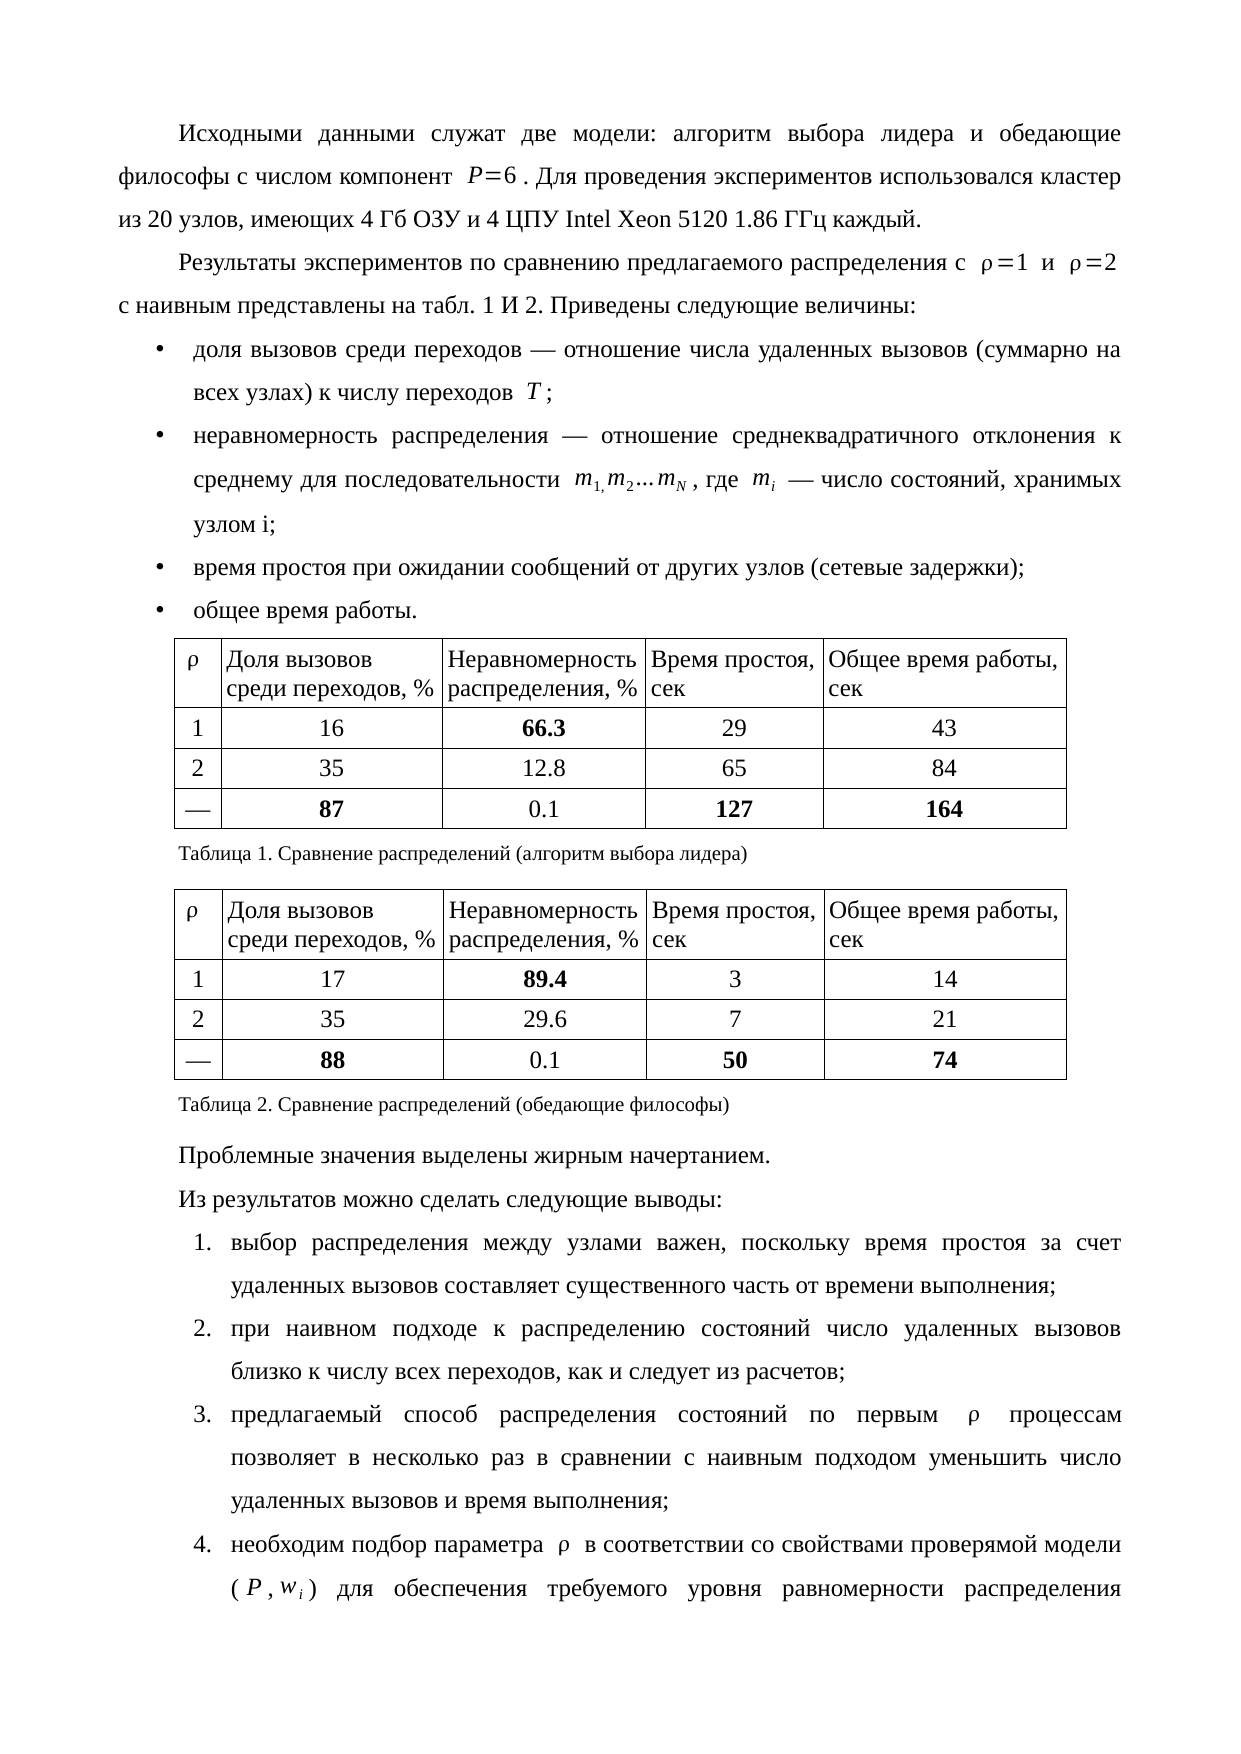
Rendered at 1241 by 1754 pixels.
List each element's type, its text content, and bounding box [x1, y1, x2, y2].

table_cell 127 [646, 789, 823, 828]
table_cell 1 [175, 960, 222, 999]
table_cell 7 [647, 1000, 824, 1039]
table_header Доля вызовов среди переходов, % [222, 639, 442, 707]
list предлагаемый способ распределения состояний по первым процессам позволяет в несколько раз в сравнении с наивным подходом уменьшить число удаленных вызовов и время выполнения; [193, 1399, 1122, 1514]
table_cell 3 [647, 960, 824, 999]
table_header Неравномерность распределения, % [444, 890, 646, 958]
table_cell 12.8 [443, 749, 645, 788]
table_cell — [175, 1040, 222, 1079]
table_cell 87 [222, 789, 442, 828]
table_header Доля вызовов среди переходов, % [223, 890, 443, 958]
table_cell 1 [175, 708, 221, 748]
table_cell 43 [824, 708, 1066, 748]
table_header Время простоя, сек [646, 639, 823, 707]
text Из результатов можно сделать следующие выводы: [118, 1184, 1122, 1212]
list неравномерность распределения — отношение среднеквадратичного отклонения к среднему для последовательности , где — число состояний, хранимых узлом i; [156, 420, 1122, 538]
table_header Общее время работы, сек [824, 639, 1066, 707]
table_cell 17 [223, 960, 443, 999]
table_cell 14 [825, 960, 1066, 999]
table_cell 16 [222, 708, 442, 748]
table_cell 35 [222, 749, 442, 788]
table_cell 65 [646, 749, 823, 788]
table_header [175, 639, 221, 707]
list доля вызовов среди переходов — отношение числа удаленных вызовов (суммарно на всех узлах) к числу переходов ; [156, 334, 1122, 406]
table_cell 35 [223, 1000, 443, 1039]
table_header [175, 890, 222, 958]
table_header Общее время работы, сек [825, 890, 1066, 958]
text Исходными данными служат две модели: алгоритм выбора лидера и обедающие философы с числом компонент . Для проведения экспериментов использовался кластер из 20 узлов, имеющих 4 Гб ОЗУ и 4 ЦПУ Intel Xeon 5120 1.86 ГГц каждый. [118, 118, 1122, 233]
list общее время работы. [156, 595, 1122, 624]
table_cell 89.4 [444, 960, 646, 999]
table_cell 164 [824, 789, 1066, 828]
table_cell 74 [825, 1040, 1066, 1079]
table_header Неравномерность распределения, % [443, 639, 645, 707]
text Таблица 1. Сравнение распределений (алгоритм выбора лидера) [118, 841, 1122, 865]
table_cell 0.1 [444, 1040, 646, 1079]
text Результаты экспериментов по сравнению предлагаемого распределения с и с наивным представлены на табл. 1 И 2. Приведены следующие величины: [118, 247, 1122, 319]
table_cell 2 [175, 749, 221, 788]
table_cell 50 [647, 1040, 824, 1079]
list при наивном подходе к распределению состояний число удаленных вызовов близко к числу всех переходов, как и следует из расчетов; [193, 1313, 1122, 1385]
list выбор распределения между узлами важен, поскольку время простоя за счет удаленных вызовов составляет существенного часть от времени выполнения; [193, 1227, 1122, 1299]
table_cell 21 [825, 1000, 1066, 1039]
table_cell 84 [824, 749, 1066, 788]
table_cell — [175, 789, 221, 828]
list время простоя при ожидании сообщений от других узлов (сетевые задержки); [156, 552, 1122, 581]
table_cell 29.6 [444, 1000, 646, 1039]
table_header Время простоя, сек [647, 890, 824, 958]
text Таблица 2. Сравнение распределений (обедающие философы) [118, 1092, 1122, 1116]
table_cell 0.1 [443, 789, 645, 828]
table_cell 66.3 [443, 708, 645, 748]
table_cell 88 [223, 1040, 443, 1079]
table_cell 2 [175, 1000, 222, 1039]
list необходим подбор параметра в соответствии со свойствами проверямой модели (,) для обеспечения требуемого уровня равномерности распределения [193, 1529, 1122, 1603]
text Проблемные значения выделены жирным начертанием. [118, 1141, 1122, 1169]
table_cell 29 [646, 708, 823, 748]
